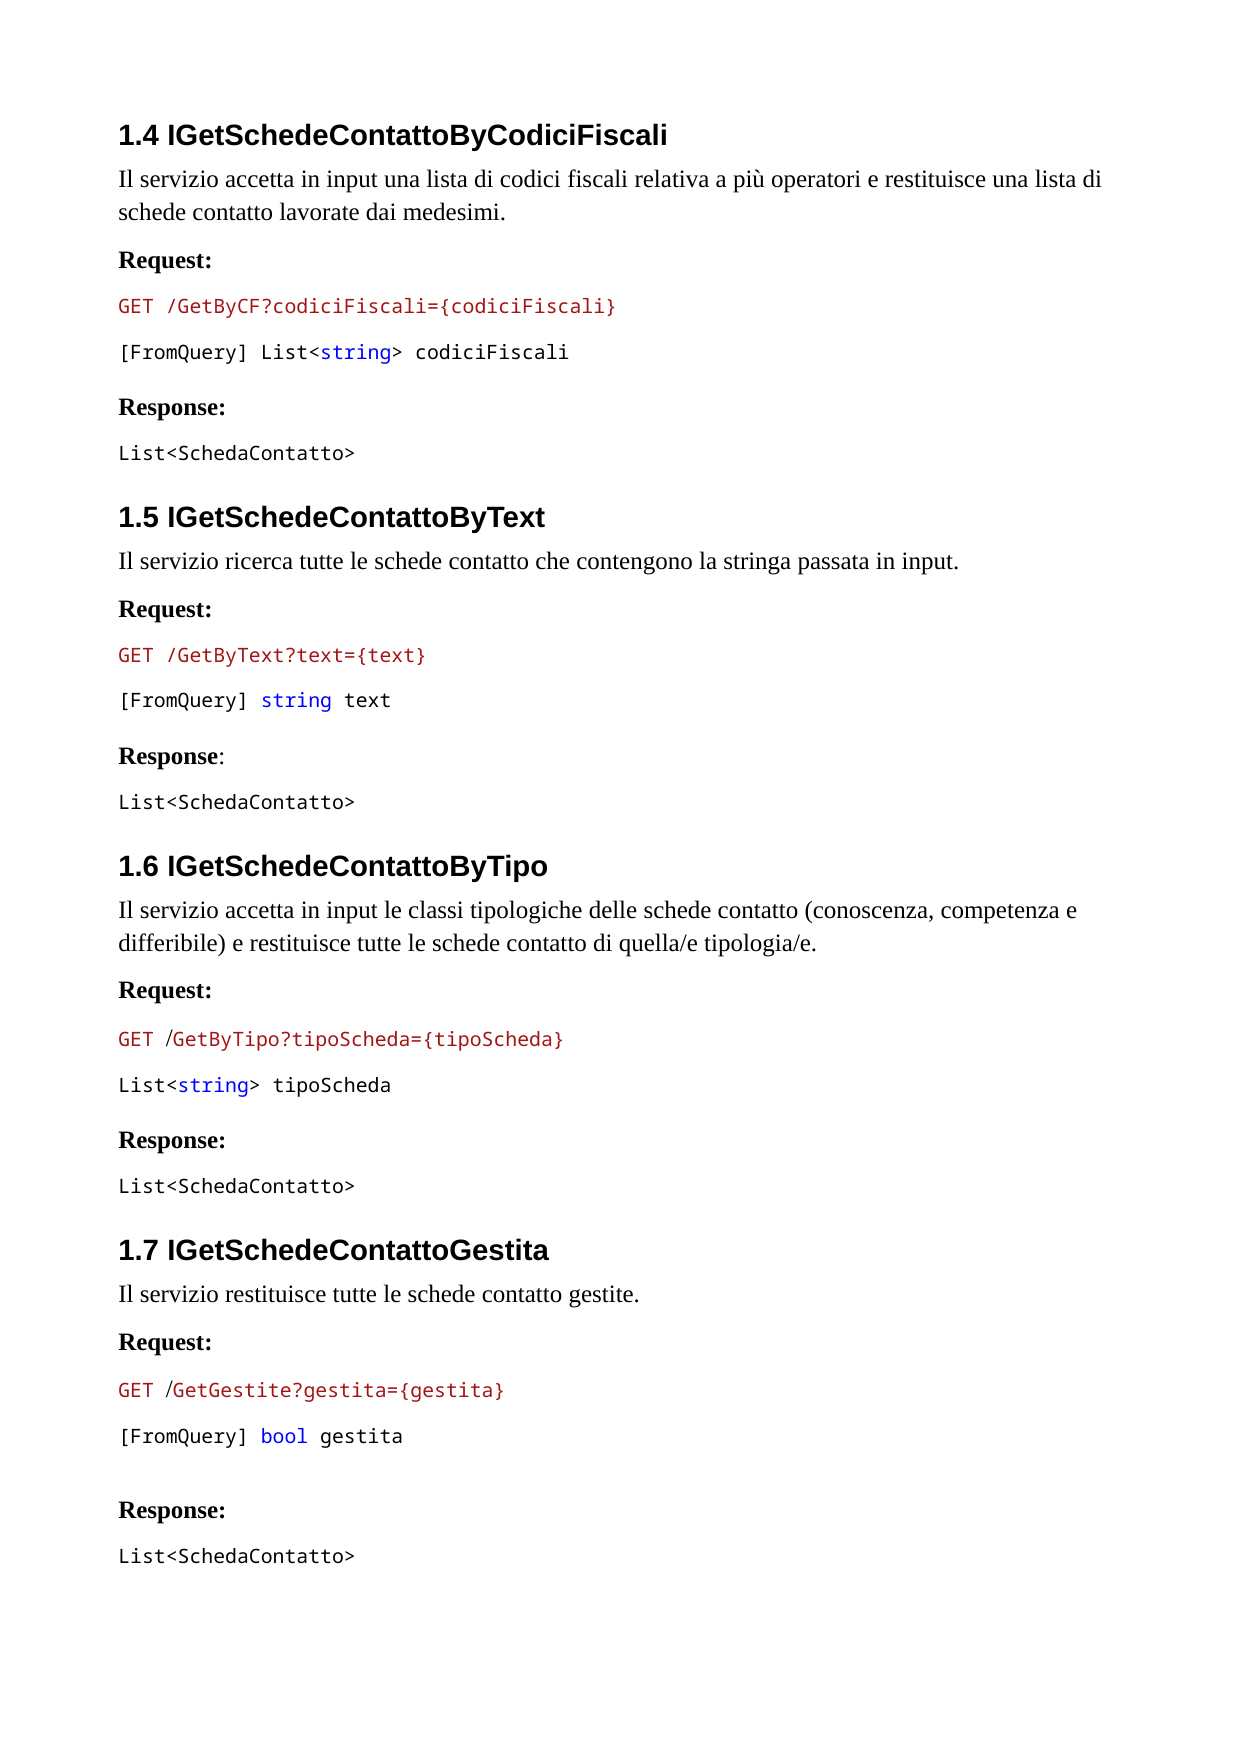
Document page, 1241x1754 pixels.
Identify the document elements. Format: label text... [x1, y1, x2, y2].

text GET /GetByCF?codiciFiscali={codiciFiscali} [118, 293, 1122, 319]
text [FromQuery] string text [118, 687, 1122, 714]
text Il servizio accetta in input le classi tipologiche delle schede contatto (conoscenza, competenza e differibile) e restituisce tutte le schede contatto di quella/e tipologia/e. [118, 895, 1122, 956]
text List<SchedaContatto> [118, 1173, 1122, 1199]
text Response: [118, 392, 1122, 421]
text GET /GetByTipo?tipoScheda={tipoScheda} [118, 1023, 1122, 1052]
text [FromQuery] bool gestita [118, 1422, 1122, 1449]
subtitle 1.6 IGetSchedeContattoByTipo [118, 848, 1122, 882]
text Il servizio restituisce tutte le schede contatto gestite. [118, 1279, 1122, 1308]
text Request: [118, 1327, 1122, 1355]
text Response: [118, 1495, 1122, 1523]
text Response: [118, 741, 1122, 769]
text [FromQuery] List<string> codiciFiscali [118, 338, 1122, 365]
text Request: [118, 245, 1122, 274]
subtitle 1.5 IGetSchedeContattoByText [118, 500, 1122, 533]
text Response: [118, 1125, 1122, 1154]
text Request: [118, 975, 1122, 1004]
text GET /GetGestite?gestita={gestita} [118, 1374, 1122, 1403]
text Il servizio ricerca tutte le schede contatto che contengono la stringa passata in input. [118, 546, 1122, 575]
subtitle 1.4 IGetSchedeContattoByCodiciFiscali [118, 118, 1122, 152]
text List<SchedaContatto> [118, 440, 1122, 467]
text List<SchedaContatto> [118, 788, 1122, 815]
text GET /GetByText?text={text} [118, 641, 1122, 668]
text List<SchedaContatto> [118, 1542, 1122, 1569]
text Il servizio accetta in input una lista di codici fiscali relativa a più operatori e restituisce una lista di schede contatto lavorate dai medesimi. [118, 164, 1122, 226]
subtitle 1.7 IGetSchedeContattoGestita [118, 1233, 1122, 1266]
text Request: [118, 594, 1122, 622]
text List<string> tipoScheda [118, 1071, 1122, 1098]
